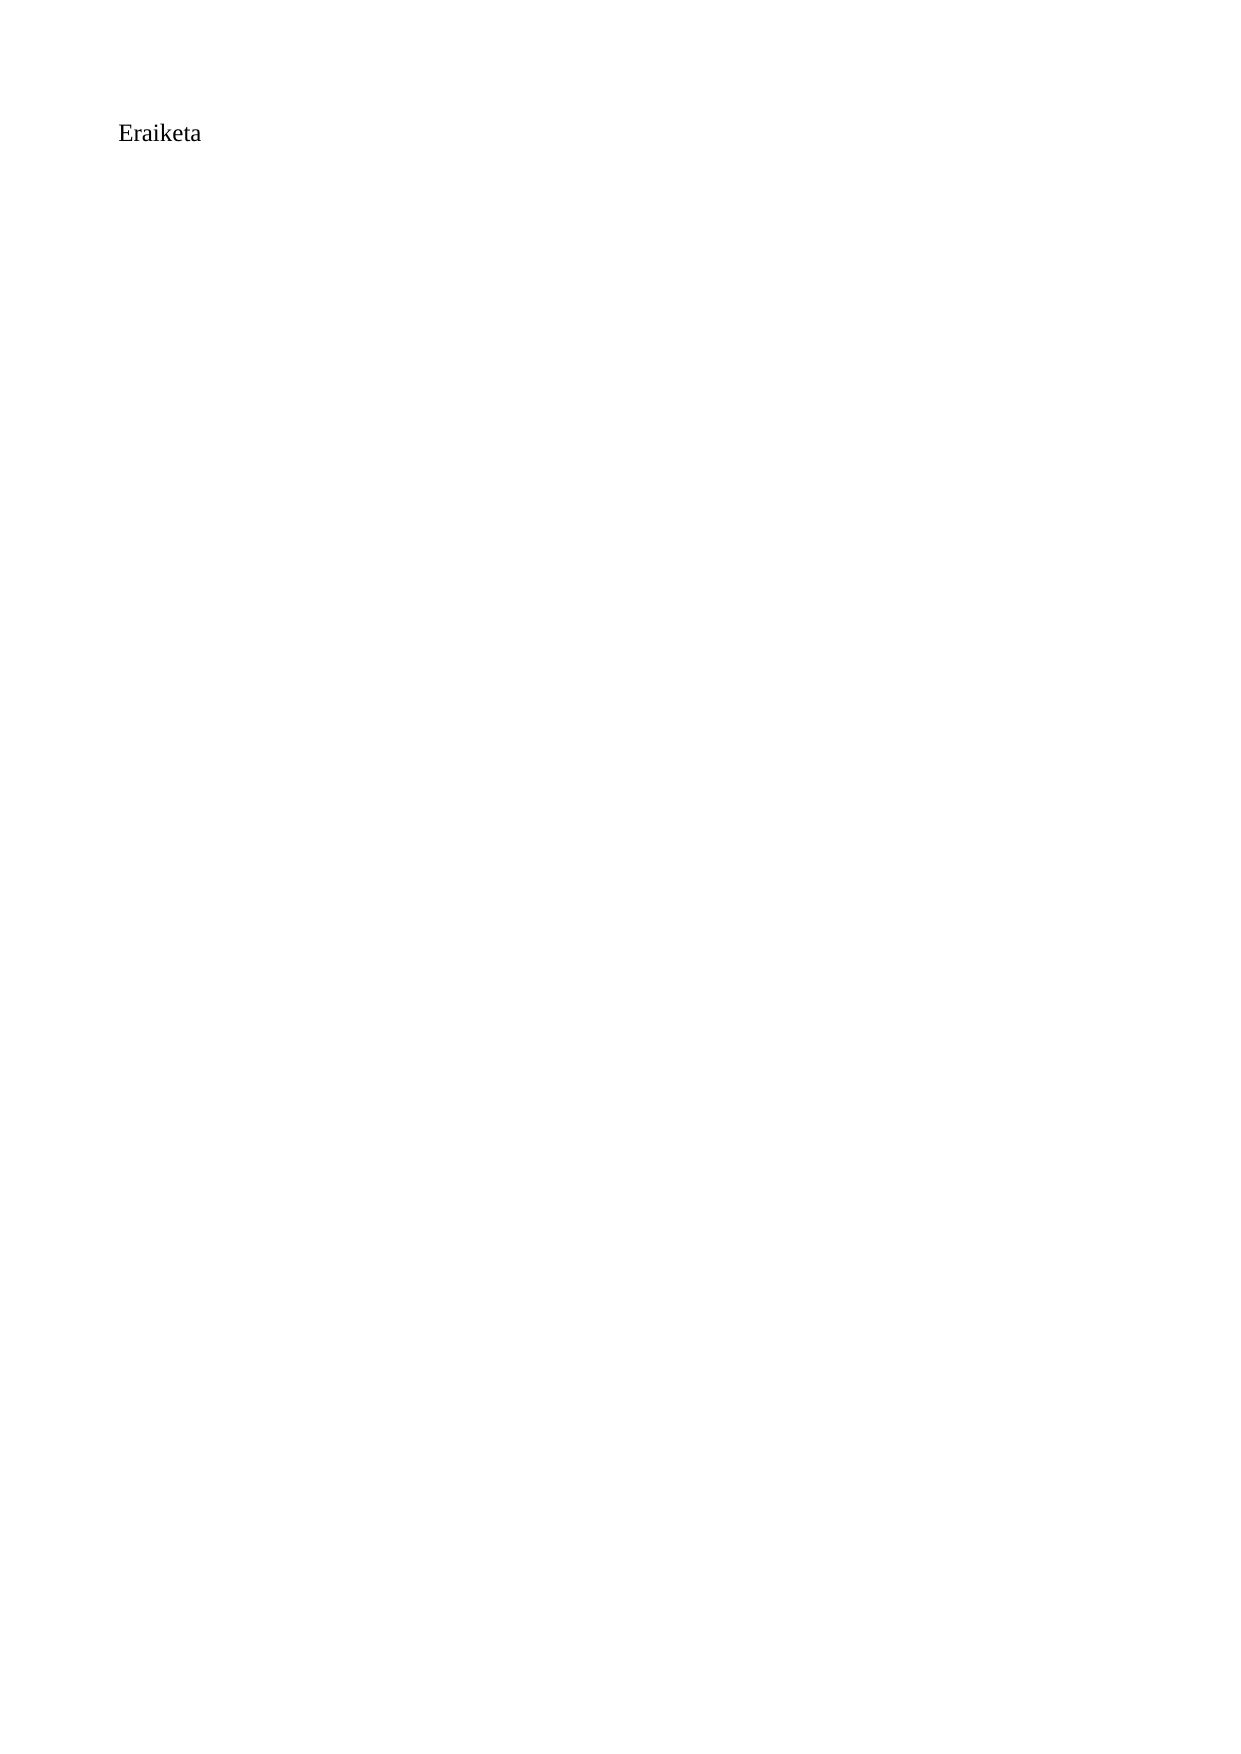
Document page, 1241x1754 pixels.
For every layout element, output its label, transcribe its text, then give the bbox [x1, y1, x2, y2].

text Eraiketa [118, 118, 1122, 147]
